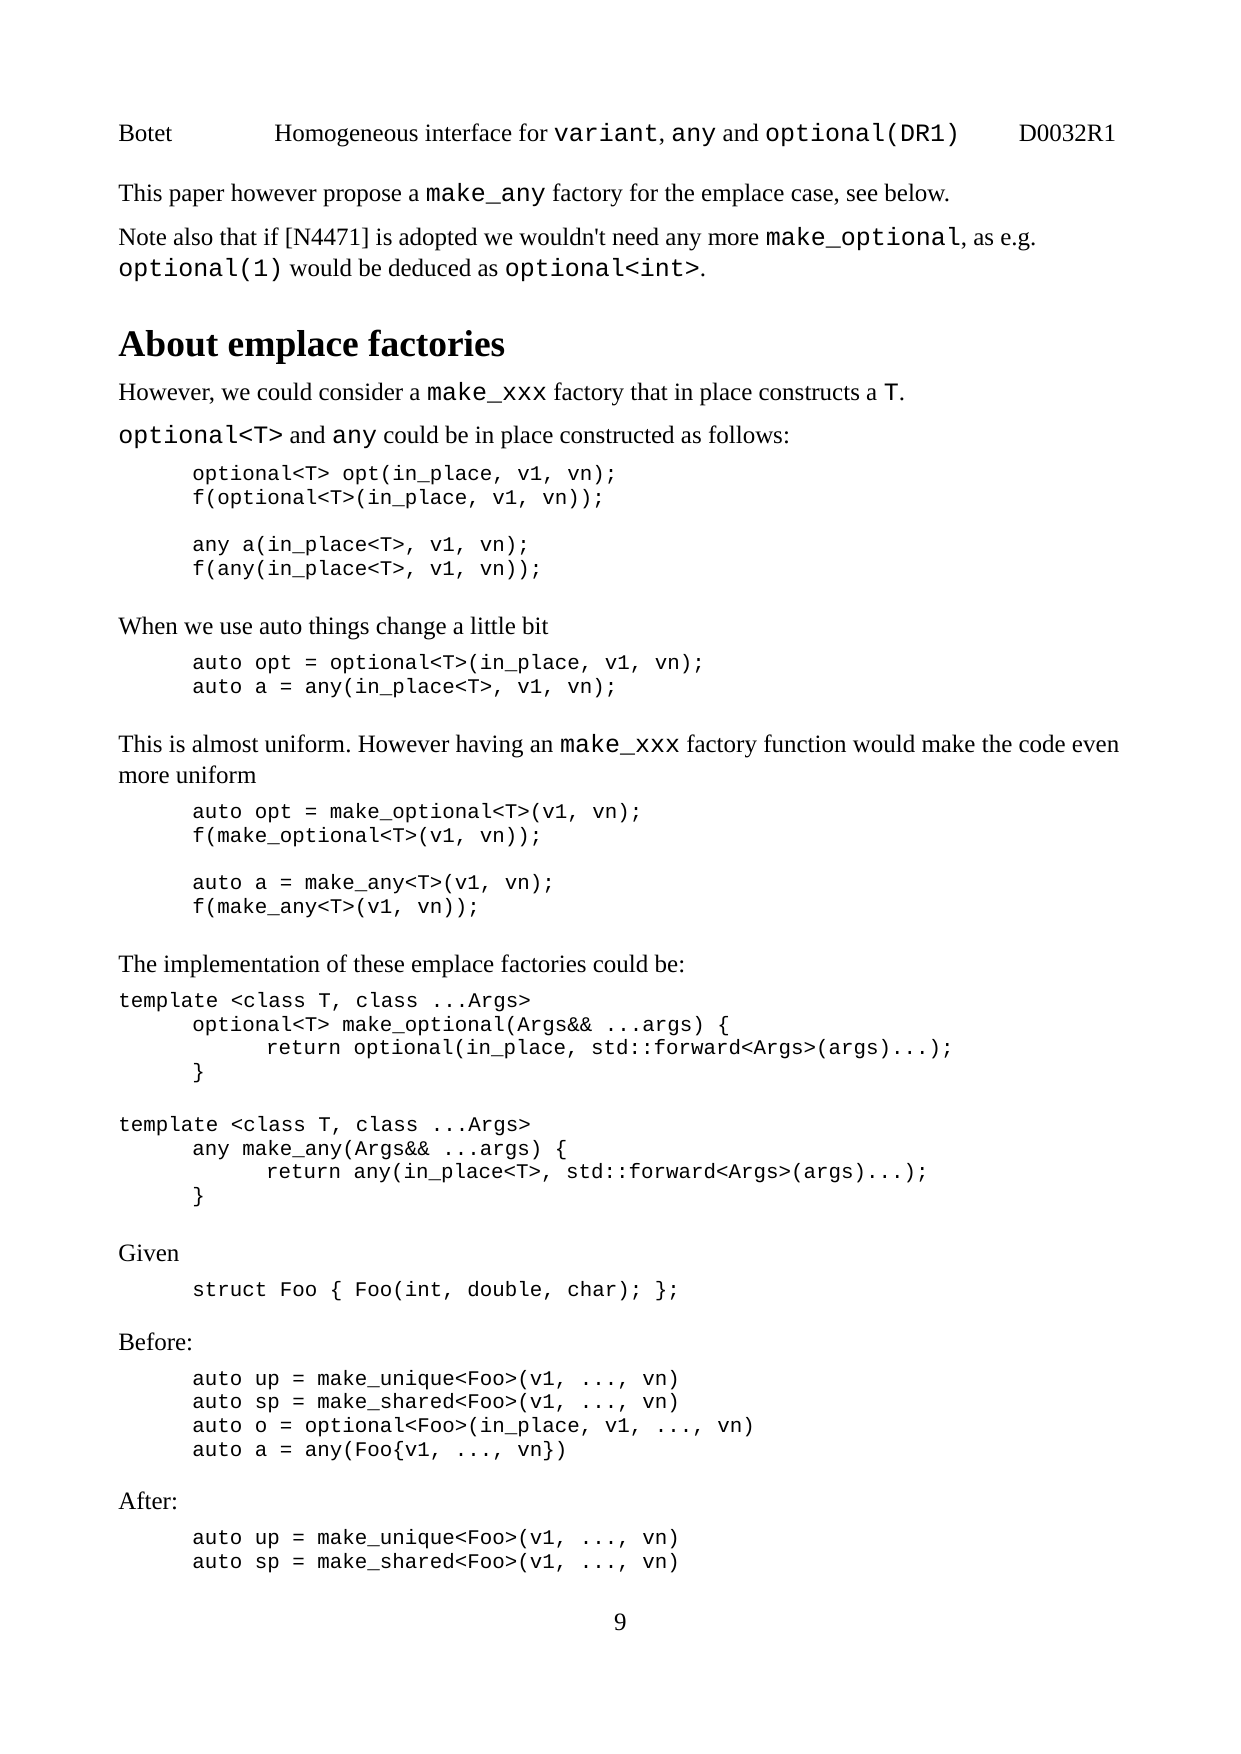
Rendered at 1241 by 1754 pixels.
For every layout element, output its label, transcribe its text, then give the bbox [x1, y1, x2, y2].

text auto sp = make_shared<Foo>(v1, ..., vn) [118, 1392, 1122, 1415]
text any a(in_place<T>, v1, vn); [118, 534, 1122, 558]
text This is almost uniform. However having an make_xxx factory function would make the code even more uniform [118, 729, 1122, 788]
text optional<T> opt(in_place, v1, vn); [118, 463, 1122, 487]
text The implementation of these emplace factories could be: [118, 949, 1122, 977]
text However, we could consider a make_xxx factory that in place constructs a T. [118, 377, 1122, 407]
text template <class T, class ...Args> [118, 1114, 1122, 1138]
text optional<T> and any could be in place constructed as follows: [118, 420, 1122, 451]
text struct Foo { Foo(int, double, char); }; [118, 1279, 1122, 1303]
text any make_any(Args&& ...args) { [118, 1138, 1122, 1161]
text auto o = optional<Foo>(in_place, v1, ..., vn) [118, 1415, 1122, 1439]
text After: [118, 1486, 1122, 1515]
text f(any(in_place<T>, v1, vn)); [118, 558, 1122, 581]
text Given [118, 1238, 1122, 1267]
text } [118, 1185, 1122, 1209]
text Before: [118, 1327, 1122, 1355]
text return optional(in_place, std::forward<Args>(args)...); [118, 1037, 1122, 1061]
text return any(in_place<T>, std::forward<Args>(args)...); [118, 1161, 1122, 1185]
text auto up = make_unique<Foo>(v1, ..., vn) [118, 1527, 1122, 1551]
text auto a = any(in_place<T>, v1, vn); [118, 676, 1122, 699]
text auto up = make_unique<Foo>(v1, ..., vn) [118, 1368, 1122, 1392]
text } [118, 1061, 1122, 1084]
text optional<T> make_optional(Args&& ...args) { [118, 1014, 1122, 1037]
text f(optional<T>(in_place, v1, vn)); [118, 487, 1122, 511]
text f(make_optional<T>(v1, vn)); [118, 825, 1122, 848]
text auto opt = make_optional<T>(v1, vn); [118, 801, 1122, 825]
text When we use auto things change a little bit [118, 611, 1122, 640]
text template <class T, class ...Args> [118, 990, 1122, 1014]
text auto sp = make_shared<Foo>(v1, ..., vn) [118, 1551, 1122, 1575]
text This paper however propose a make_any factory for the emplace case, see below. [118, 178, 1122, 209]
text Note also that if [N4471] is adopted we wouldn't need any more make_optional, as e.g. optional(1) would be deduced as optional<int>. [118, 222, 1122, 283]
text auto opt = optional<T>(in_place, v1, vn); [118, 652, 1122, 676]
text auto a = make_any<T>(v1, vn); [118, 872, 1122, 896]
subtitle About emplace factories [118, 321, 1122, 364]
text f(make_any<T>(v1, vn)); [118, 896, 1122, 919]
text auto a = any(Foo{v1, ..., vn}) [118, 1439, 1122, 1462]
